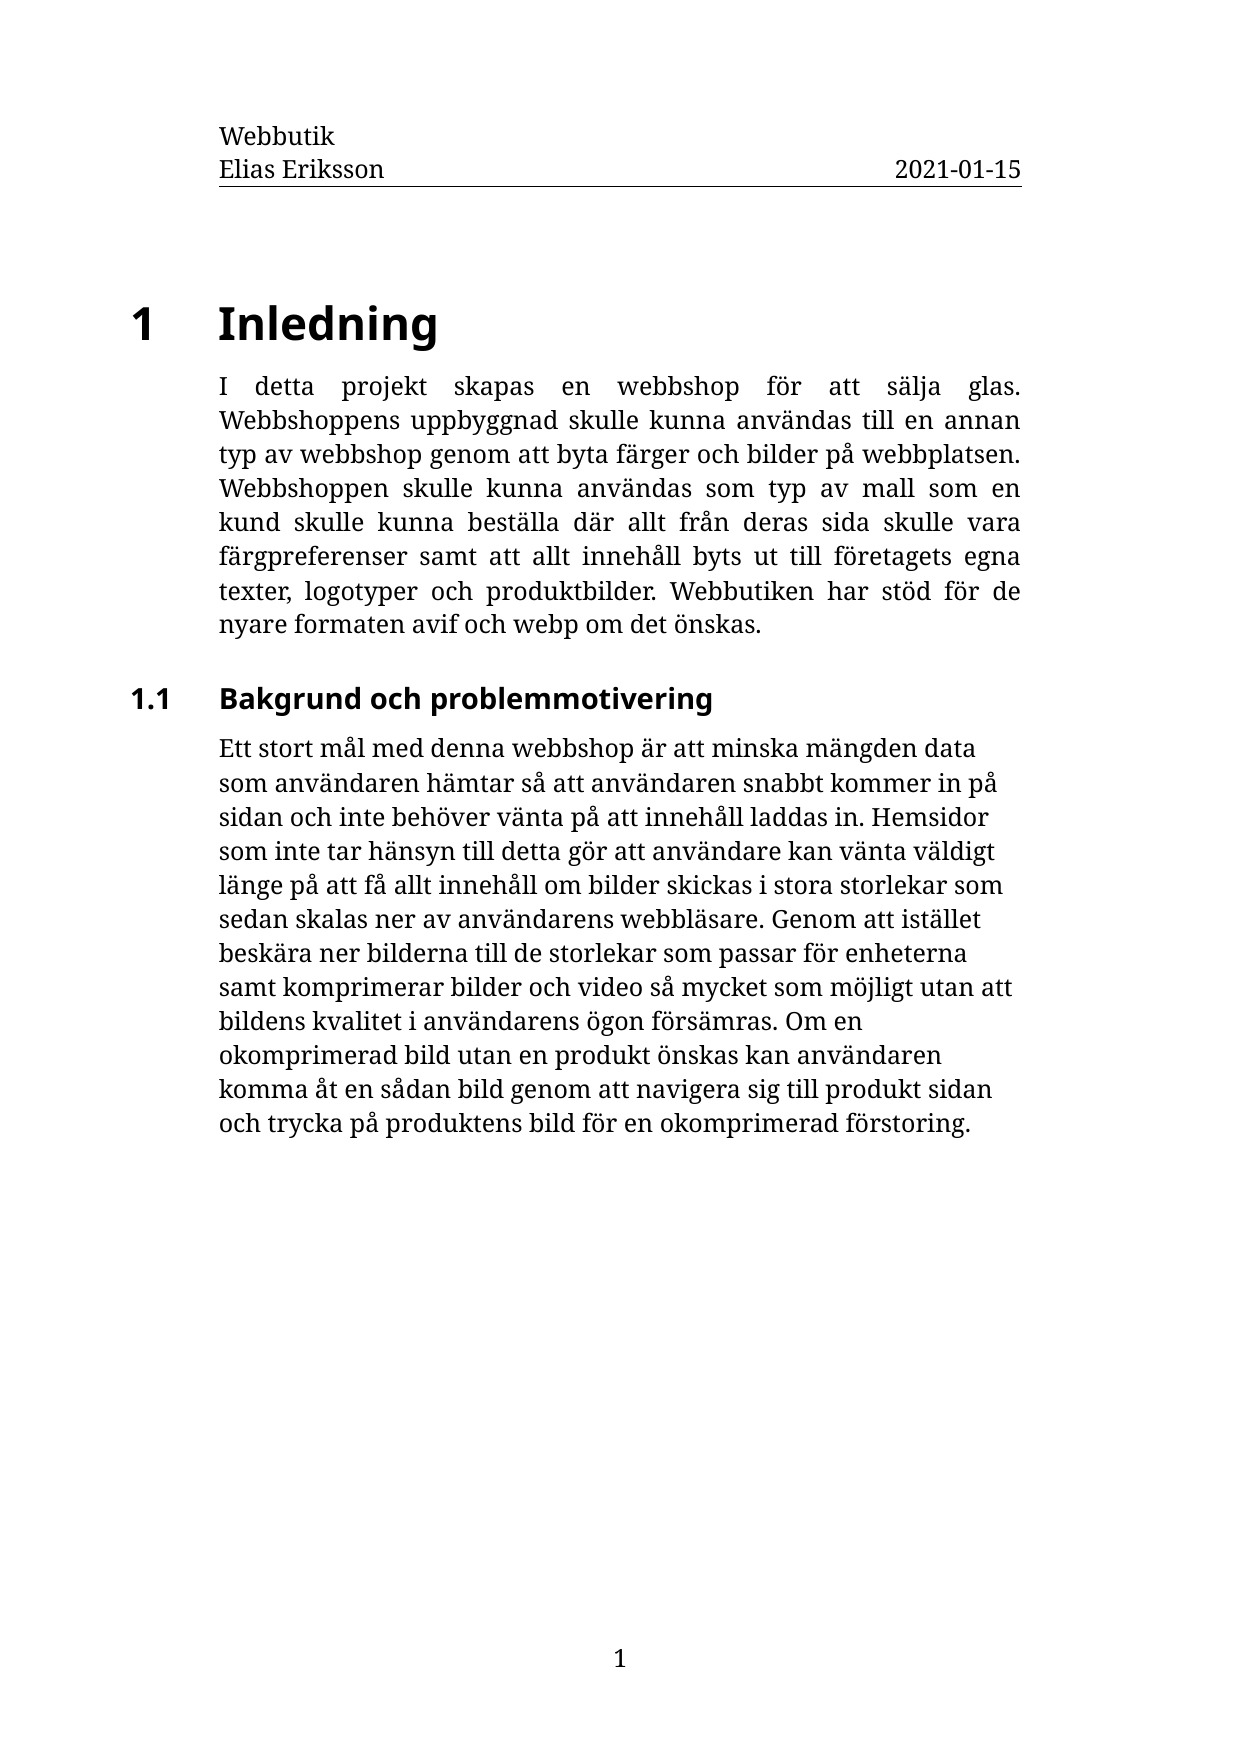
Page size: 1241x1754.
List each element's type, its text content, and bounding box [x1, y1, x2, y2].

subtitle Inledning [130, 291, 1022, 353]
text I detta projekt skapas en webbshop för att sälja glas. Webbshoppens uppbyggnad skulle kunna användas till en annan typ av webbshop genom att byta färger och bilder på webbplatsen. Webbshoppen skulle kunna användas som typ av mall som en kund skulle kunna beställa där allt från deras sida skulle vara färgpreferenser samt att allt innehåll byts ut till företagets egna texter, logotyper och produktbilder. Webbutiken har stöd för de nyare formaten avif och webp om det önskas. [218, 369, 1022, 641]
text Ett stort mål med denna webbshop är att minska mängden data som användaren hämtar så att användaren snabbt kommer in på sidan och inte behöver vänta på att innehåll laddas in. Hemsidor som inte tar hänsyn till detta gör att användare kan vänta väldigt länge på att få allt innehåll om bilder skickas i stora storlekar som sedan skalas ner av användarens webbläsare. Genom att istället beskära ner bilderna till de storlekar som passar för enheterna samt komprimerar bilder och video så mycket som möjligt utan att bildens kvalitet i användarens ögon försämras. Om en okomprimerad bild utan en produkt önskas kan användaren komma åt en sådan bild genom att navigera sig till produkt sidan och trycka på produktens bild för en okomprimerad förstoring. [218, 731, 1022, 1140]
subtitle Bakgrund och problemmotivering [130, 678, 1022, 718]
